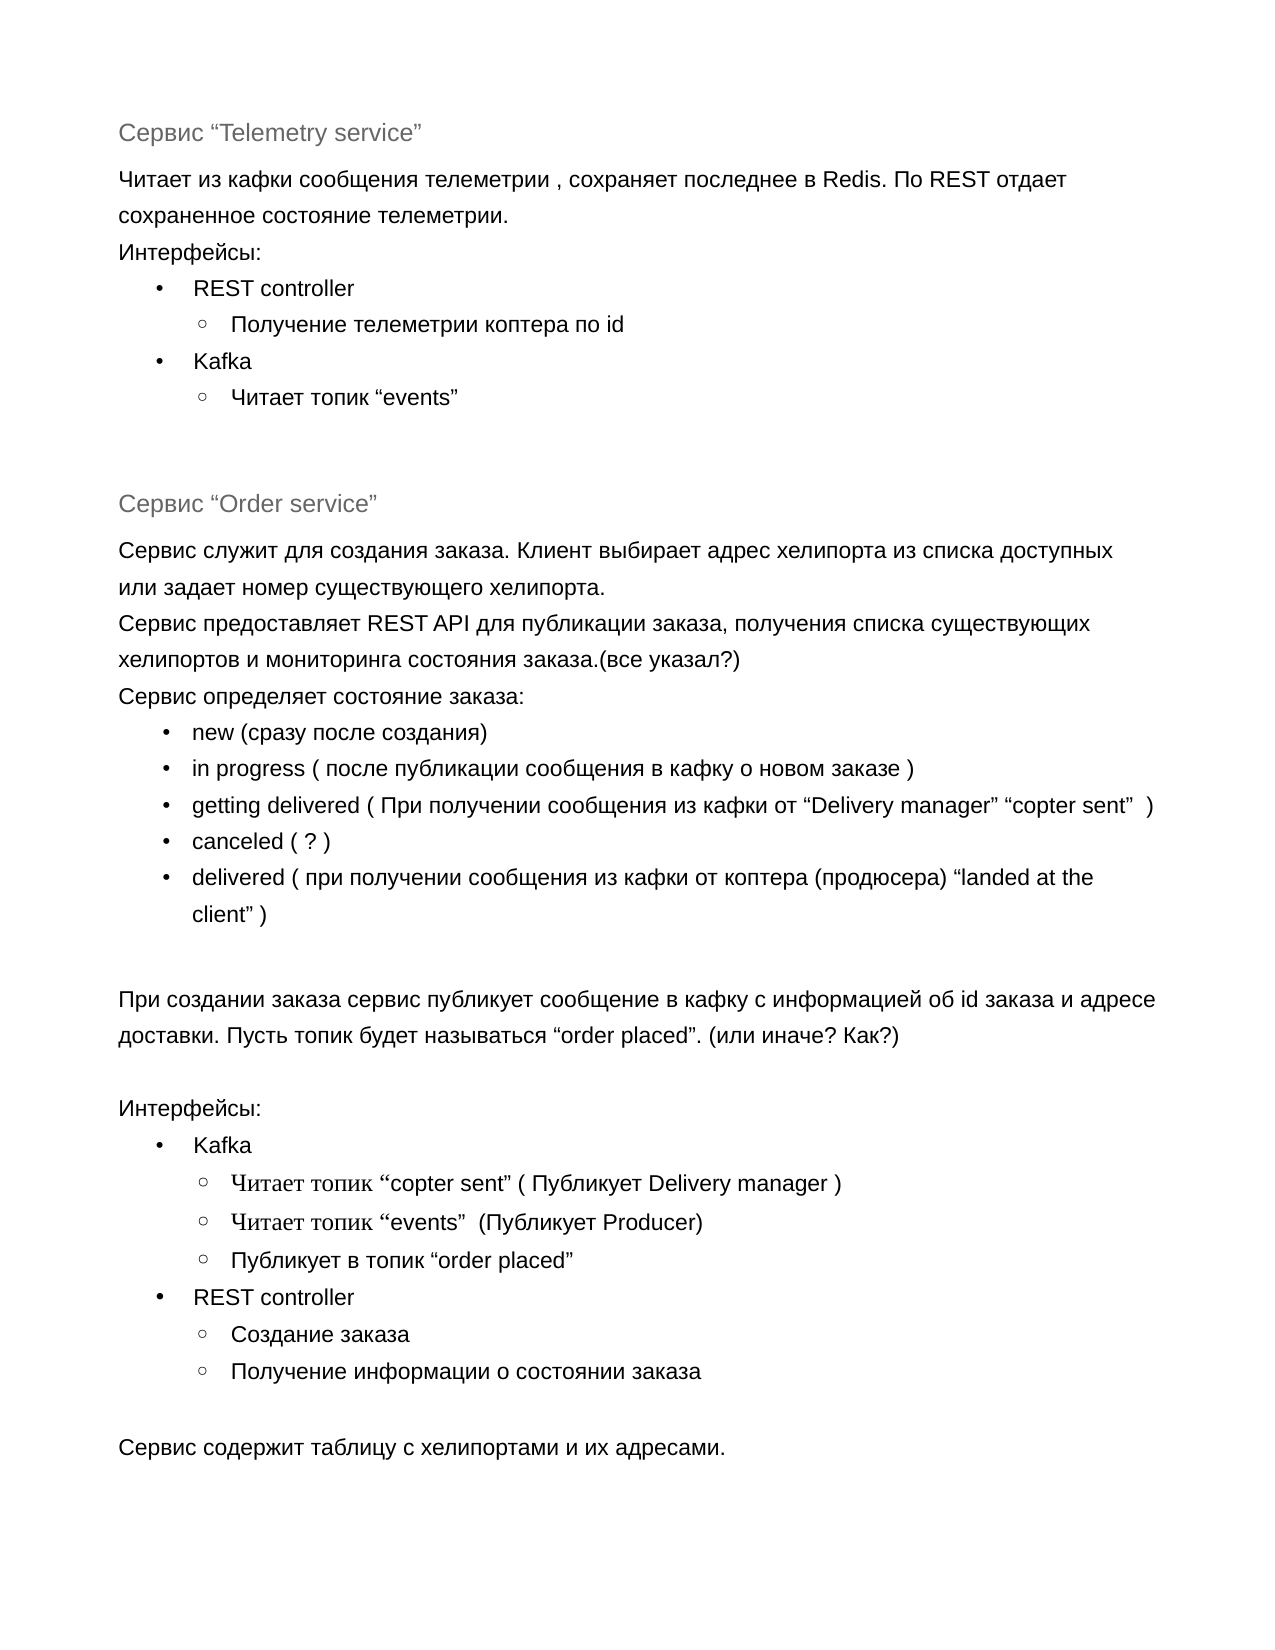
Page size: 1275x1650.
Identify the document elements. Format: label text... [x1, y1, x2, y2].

list REST controller [156, 1284, 1157, 1311]
list Получение телеметрии коптера по id [193, 311, 1157, 338]
text Интерфейсы: [118, 1095, 1157, 1122]
list Создание заказа [193, 1321, 1157, 1348]
list Получение информации о состоянии заказа [193, 1358, 1157, 1384]
subtitle Сервис “Telemetry service” [118, 118, 1157, 147]
list canceled ( ? ) [162, 828, 1157, 854]
text Сервис служит для создания заказа. Клиент выбирает адрес хелипорта из списка доступных или задает номер существующего хелипорта. [118, 537, 1157, 600]
list in progress ( после публикации сообщения в кафку о новом заказе ) [162, 755, 1157, 782]
list delivered ( при получении сообщения из кафки от коптера (продюсера) “landed at the client” ) [162, 864, 1157, 927]
list new (сразу после создания) [162, 719, 1157, 745]
list Kafka [156, 1132, 1157, 1158]
list Читает топик “events” (Публикует Producer) [193, 1207, 1157, 1236]
text При создании заказа сервис публикует сообщение в кафку с информацией об id заказа и адресе доставки. Пусть топик будет называться “order placed”. (или иначе? Как?) [118, 986, 1157, 1049]
list Читает топик “events” [193, 384, 1157, 411]
list REST controller [156, 275, 1157, 301]
text Читает из кафки сообщения телеметрии , сохраняет последнее в Redis. По REST отдает сохраненное состояние телеметрии. [118, 166, 1157, 229]
text Сервис определяет состояние заказа: [118, 683, 1157, 709]
list getting delivered ( При получении сообщения из кафки от “Delivery manager” “copter sent” ) [162, 792, 1157, 818]
text Интерфейсы: [118, 239, 1157, 265]
list Читает топик “copter sent” ( Публикует Delivery manager ) [193, 1168, 1157, 1197]
subtitle Сервис “Order service” [118, 489, 1157, 518]
text Сервис предоставляет REST API для публикации заказа, получения списка существующих хелипортов и мониторинга состояния заказа.(все указал?) [118, 610, 1157, 673]
list Публикует в топик “order placed” [193, 1247, 1157, 1274]
text Сервис содержит таблицу с хелипортами и их адресами. [118, 1433, 1157, 1460]
list Kafka [156, 348, 1157, 374]
